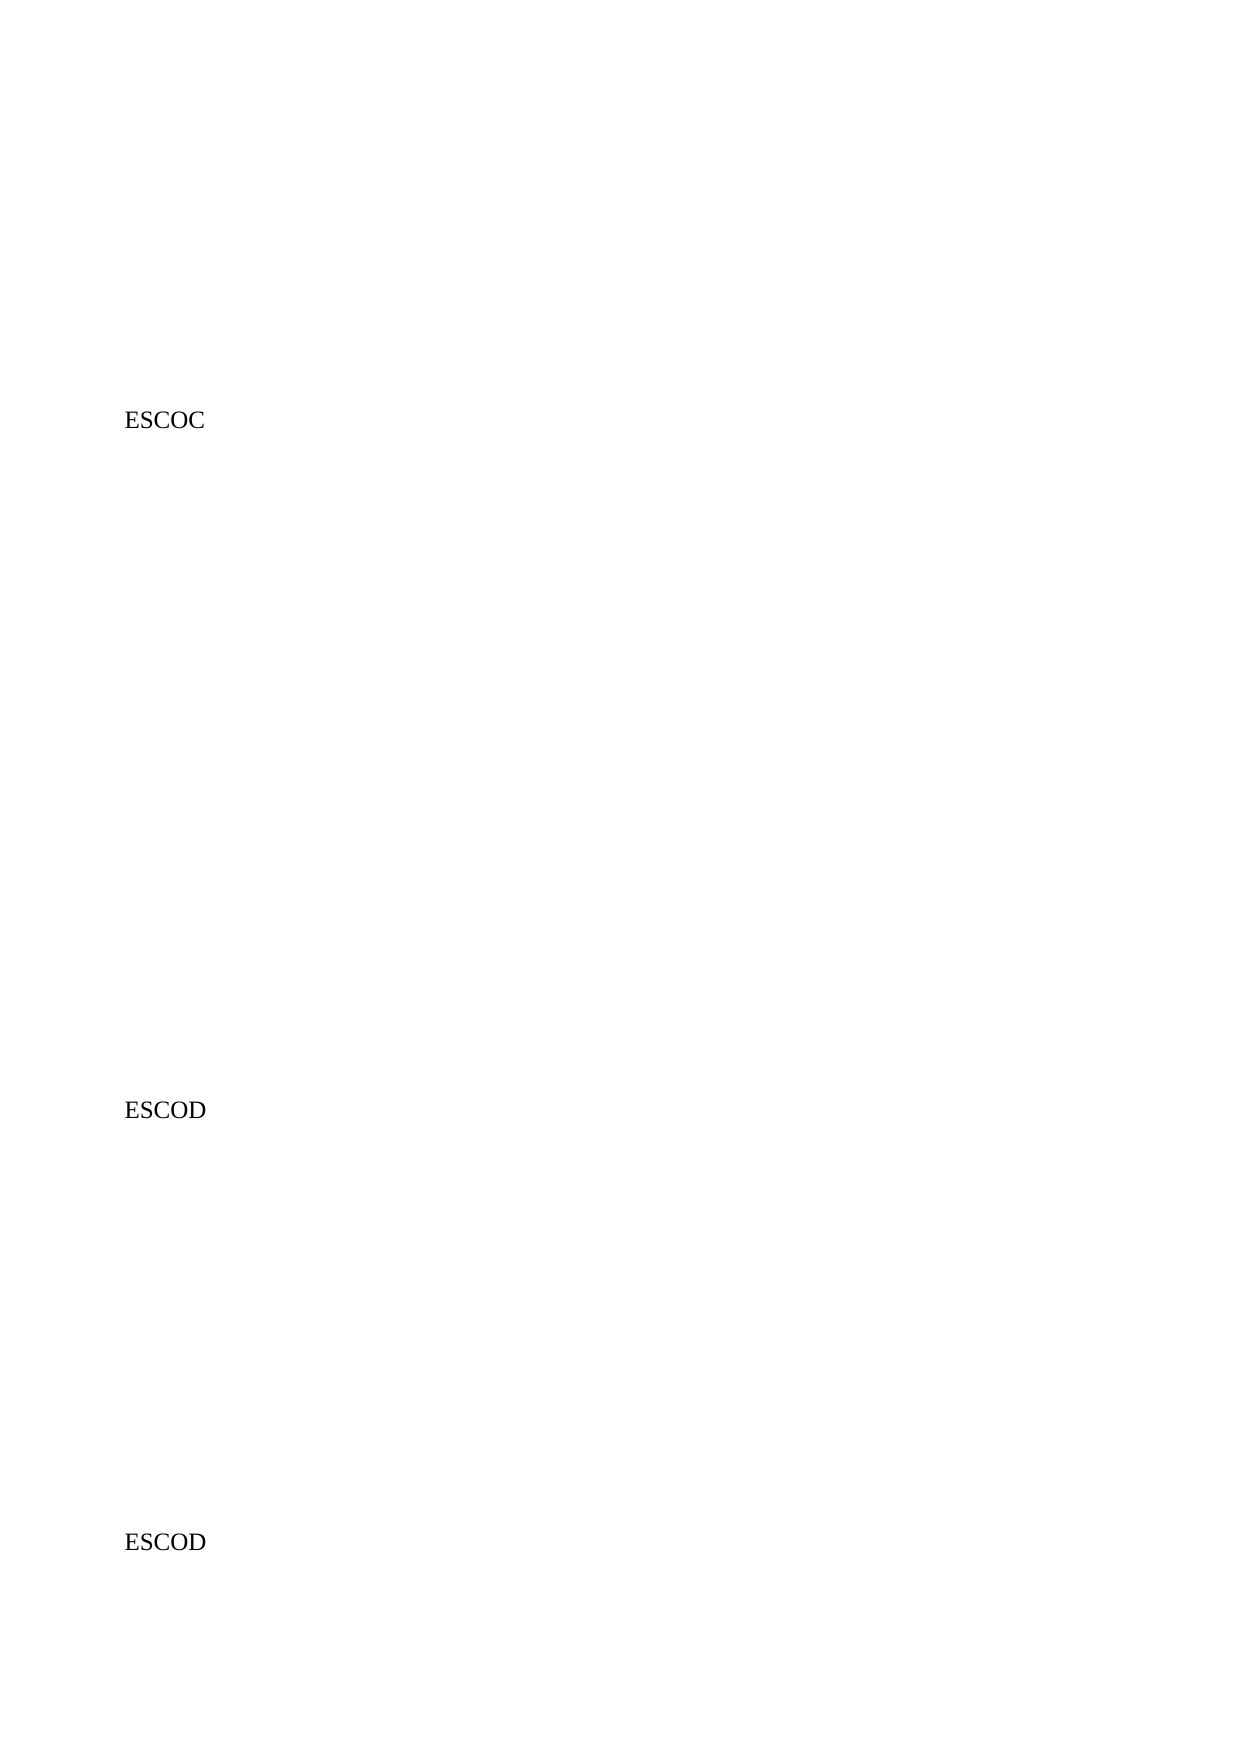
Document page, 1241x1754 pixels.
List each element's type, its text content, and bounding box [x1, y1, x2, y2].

text ESCOD [118, 1527, 1122, 1556]
text ESCOD [118, 1096, 1122, 1124]
text ESCOC [118, 406, 1122, 434]
